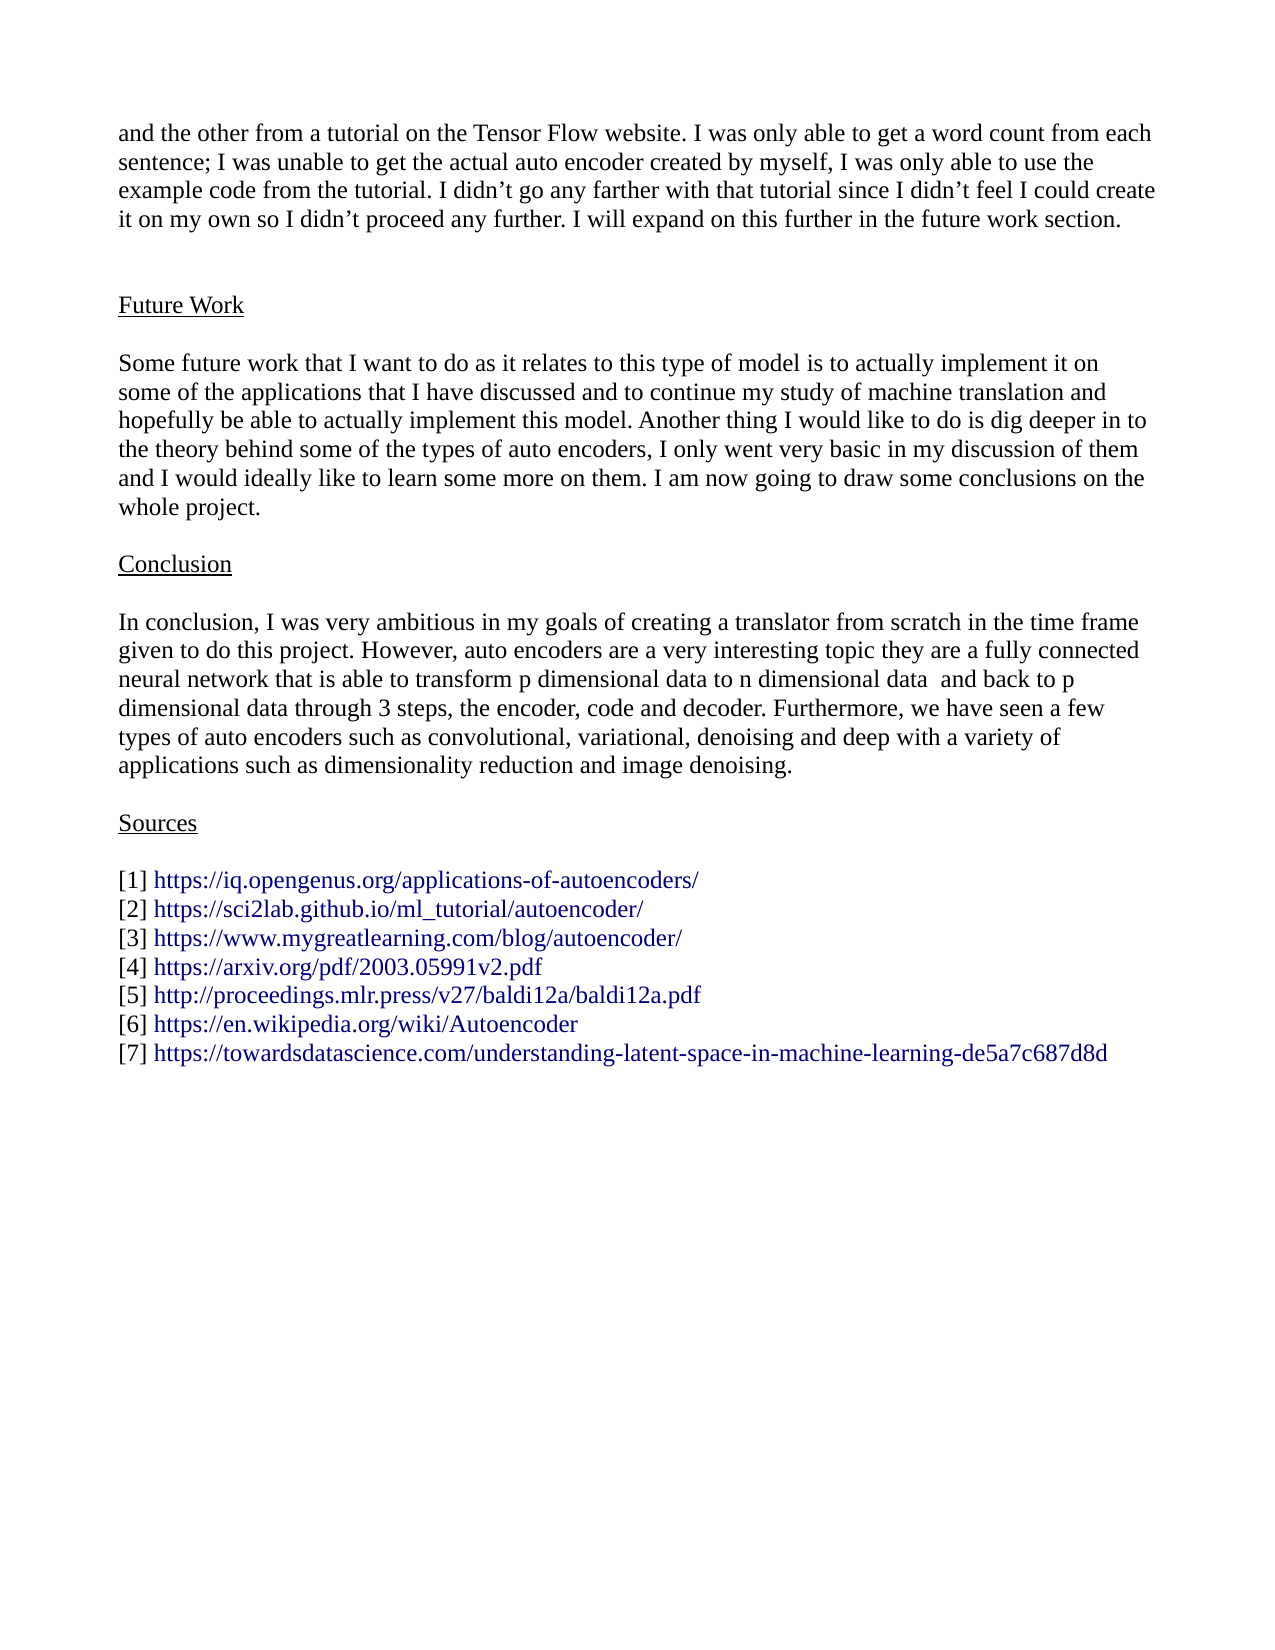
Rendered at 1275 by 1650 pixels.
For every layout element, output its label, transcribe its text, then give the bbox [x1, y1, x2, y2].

text [6] https://en.wikipedia.org/wiki/Autoencoder [118, 1009, 1157, 1038]
text Conclusion [118, 549, 1157, 578]
text [3] https://www.mygreatlearning.com/blog/autoencoder/ [118, 923, 1157, 952]
text In conclusion, I was very ambitious in my goals of creating a translator from scratch in the time frame given to do this project. However, auto encoders are a very interesting topic they are a fully connected neural network that is able to transform p dimensional data to n dimensional data and back to p dimensional data through 3 steps, the encoder, code and decoder. Furthermore, we have seen a few types of auto encoders such as convolutional, variational, denoising and deep with a variety of applications such as dimensionality reduction and image denoising. [118, 607, 1157, 779]
text Some future work that I want to do as it relates to this type of model is to actually implement it on some of the applications that I have discussed and to continue my study of machine translation and hopefully be able to actually implement this model. Another thing I would like to do is dig deeper in to the theory behind some of the types of auto encoders, I only went very basic in my discussion of them and I would ideally like to learn some more on them. I am now going to draw some conclusions on the whole project. [118, 348, 1157, 521]
text [1] https://iq.opengenus.org/applications-of-autoencoders/ [118, 866, 1157, 894]
text Future Work [118, 291, 1157, 319]
text [7] https://towardsdatascience.com/understanding-latent-space-in-machine-learning-de5a7c687d8d [118, 1038, 1157, 1067]
text and the other from a tutorial on the Tensor Flow website. I was only able to get a word count from each sentence; I was unable to get the actual auto encoder created by myself, I was only able to use the example code from the tutorial. I didn’t go any farther with that tutorial since I didn’t feel I could create it on my own so I didn’t proceed any further. I will expand on this further in the future work section. [118, 118, 1157, 233]
text [5] http://proceedings.mlr.press/v27/baldi12a/baldi12a.pdf [118, 981, 1157, 1009]
text [4] https://arxiv.org/pdf/2003.05991v2.pdf [118, 952, 1157, 981]
text [2] https://sci2lab.github.io/ml_tutorial/autoencoder/ [118, 894, 1157, 923]
text Sources [118, 808, 1157, 837]
